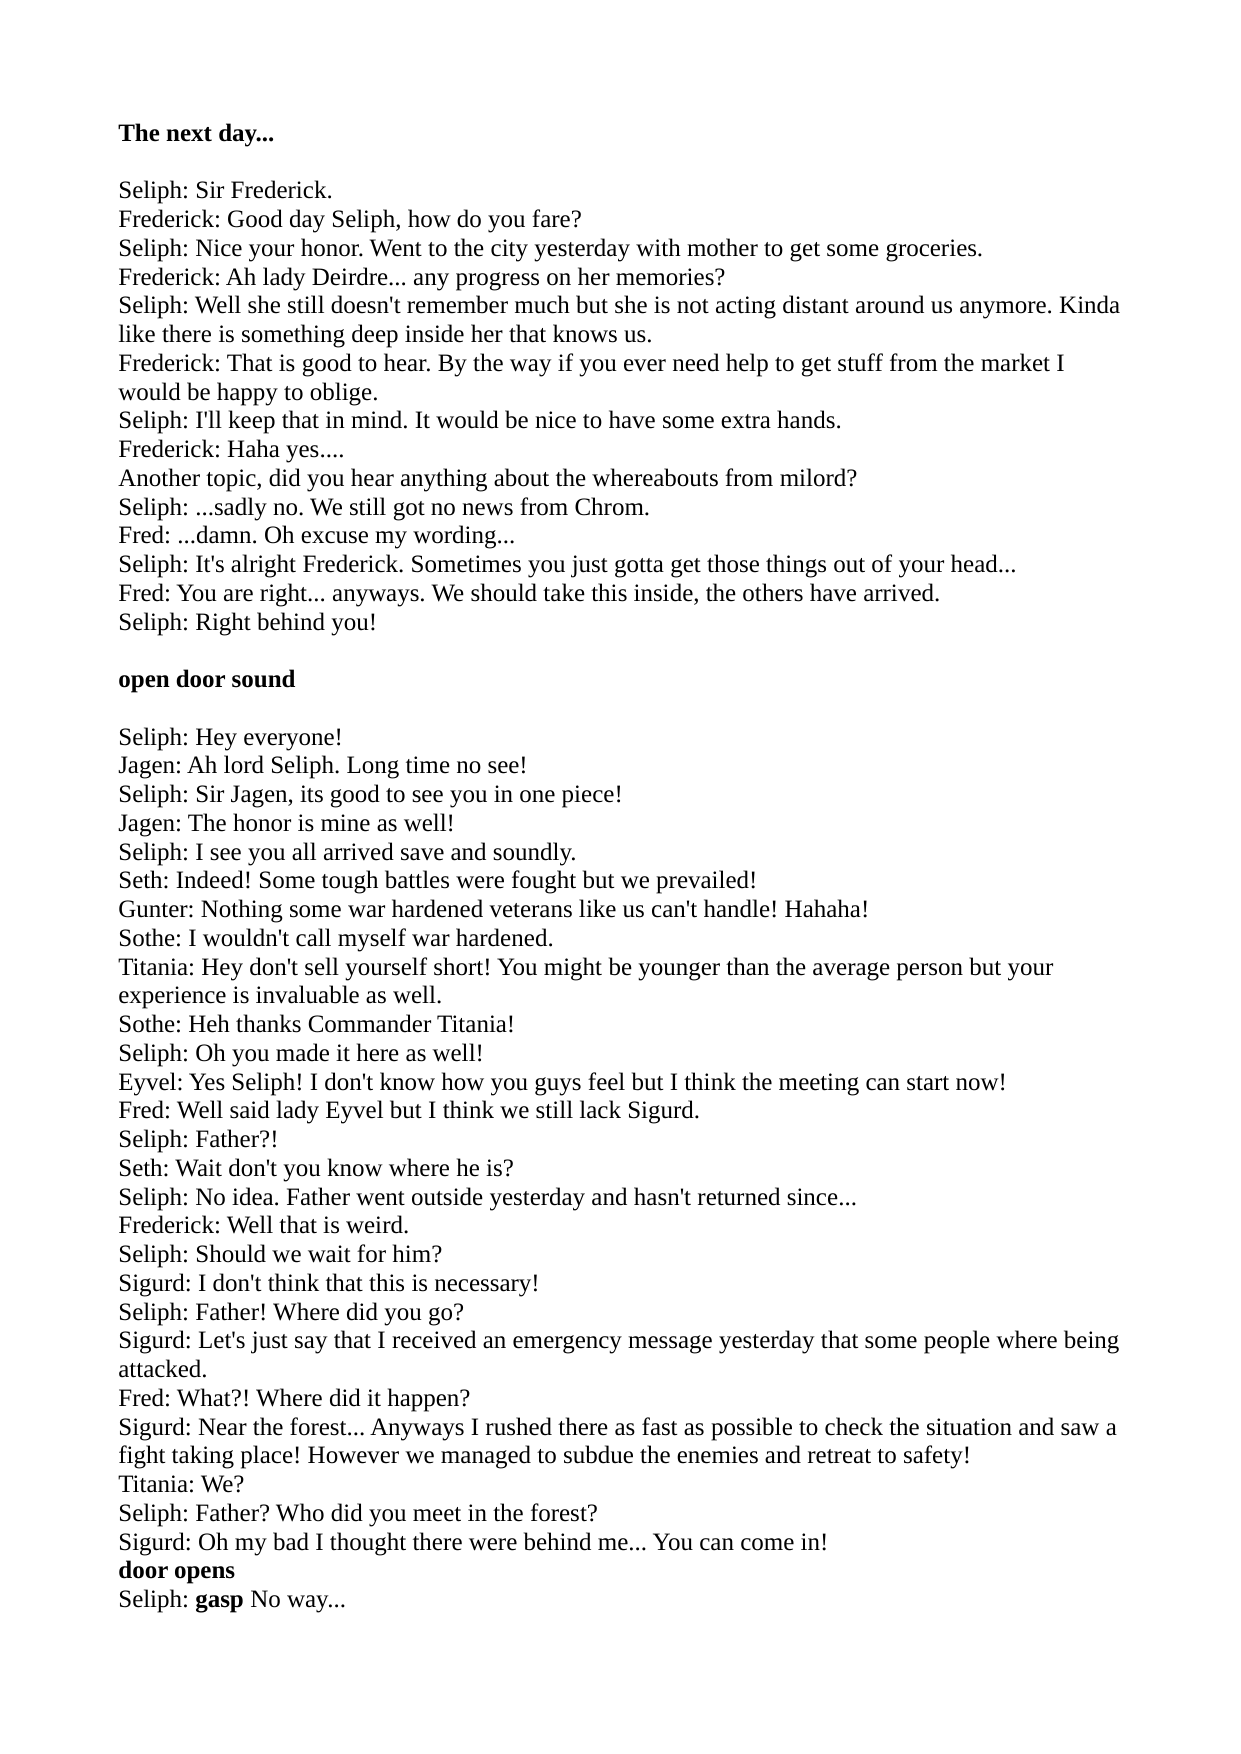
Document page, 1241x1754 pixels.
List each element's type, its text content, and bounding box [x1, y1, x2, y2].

text Jagen: The honor is mine as well! [118, 808, 1122, 837]
text Seliph: Father?! [118, 1124, 1122, 1153]
text Fred: What?! Where did it happen? [118, 1383, 1122, 1412]
text Seliph: It's alright Frederick. Sometimes you just gotta get those things out of your head... [118, 549, 1122, 578]
text door opens [118, 1556, 1122, 1584]
text Sigurd: Oh my bad I thought there were behind me... You can come in! [118, 1527, 1122, 1556]
text Seliph: ...sadly no. We still got no news from Chrom. [118, 492, 1122, 521]
text Frederick: Haha yes.... [118, 434, 1122, 463]
text Frederick: Ah lady Deirdre... any progress on her memories? [118, 262, 1122, 291]
text Seth: Indeed! Some tough battles were fought but we prevailed! [118, 866, 1122, 894]
text Frederick: That is good to hear. By the way if you ever need help to get stuff from the market I would be happy to oblige. [118, 348, 1122, 406]
text Jagen: Ah lord Seliph. Long time no see! [118, 751, 1122, 779]
text Seth: Wait don't you know where he is? [118, 1153, 1122, 1182]
text Fred: You are right... anyways. We should take this inside, the others have arrived. [118, 578, 1122, 607]
text Seliph: Should we wait for him? [118, 1239, 1122, 1268]
text Gunter: Nothing some war hardened veterans like us can't handle! Hahaha! [118, 894, 1122, 923]
text Sothe: Heh thanks Commander Titania! [118, 1009, 1122, 1038]
text Sothe: I wouldn't call myself war hardened. [118, 923, 1122, 952]
text Seliph: No idea. Father went outside yesterday and hasn't returned since... [118, 1182, 1122, 1211]
text Eyvel: Yes Seliph! I don't know how you guys feel but I think the meeting can start now! [118, 1067, 1122, 1096]
text Fred: Well said lady Eyvel but I think we still lack Sigurd. [118, 1096, 1122, 1124]
text Fred: ...damn. Oh excuse my wording... [118, 521, 1122, 549]
text Seliph: Sir Jagen, its good to see you in one piece! [118, 779, 1122, 808]
text Seliph: Father? Who did you meet in the forest? [118, 1498, 1122, 1527]
text Seliph: Father! Where did you go? [118, 1297, 1122, 1326]
text Seliph: Sir Frederick. [118, 176, 1122, 204]
text Sigurd: I don't think that this is necessary! [118, 1268, 1122, 1297]
text Seliph: I see you all arrived save and soundly. [118, 837, 1122, 866]
text Seliph: Right behind you! [118, 607, 1122, 636]
text Frederick: Well that is weird. [118, 1211, 1122, 1239]
text Sigurd: Near the forest... Anyways I rushed there as fast as possible to check the situation and saw a fight taking place! However we managed to subdue the enemies and retreat to safety! [118, 1412, 1122, 1469]
text Seliph: Hey everyone! [118, 722, 1122, 751]
text Another topic, did you hear anything about the whereabouts from milord? [118, 463, 1122, 492]
text Sigurd: Let's just say that I received an emergency message yesterday that some people where being attacked. [118, 1326, 1122, 1383]
text Seliph: Well she still doesn't remember much but she is not acting distant around us anymore. Kinda like there is something deep inside her that knows us. [118, 291, 1122, 348]
text Seliph: Nice your honor. Went to the city yesterday with mother to get some groceries. [118, 233, 1122, 262]
text Titania: Hey don't sell yourself short! You might be younger than the average person but your experience is invaluable as well. [118, 952, 1122, 1009]
text Seliph: gasp No way... [118, 1584, 1122, 1613]
text Seliph: I'll keep that in mind. It would be nice to have some extra hands. [118, 406, 1122, 434]
text Titania: We? [118, 1469, 1122, 1498]
text The next day... [118, 118, 1122, 147]
text open door sound [118, 664, 1122, 693]
text Seliph: Oh you made it here as well! [118, 1038, 1122, 1067]
text Frederick: Good day Seliph, how do you fare? [118, 204, 1122, 233]
